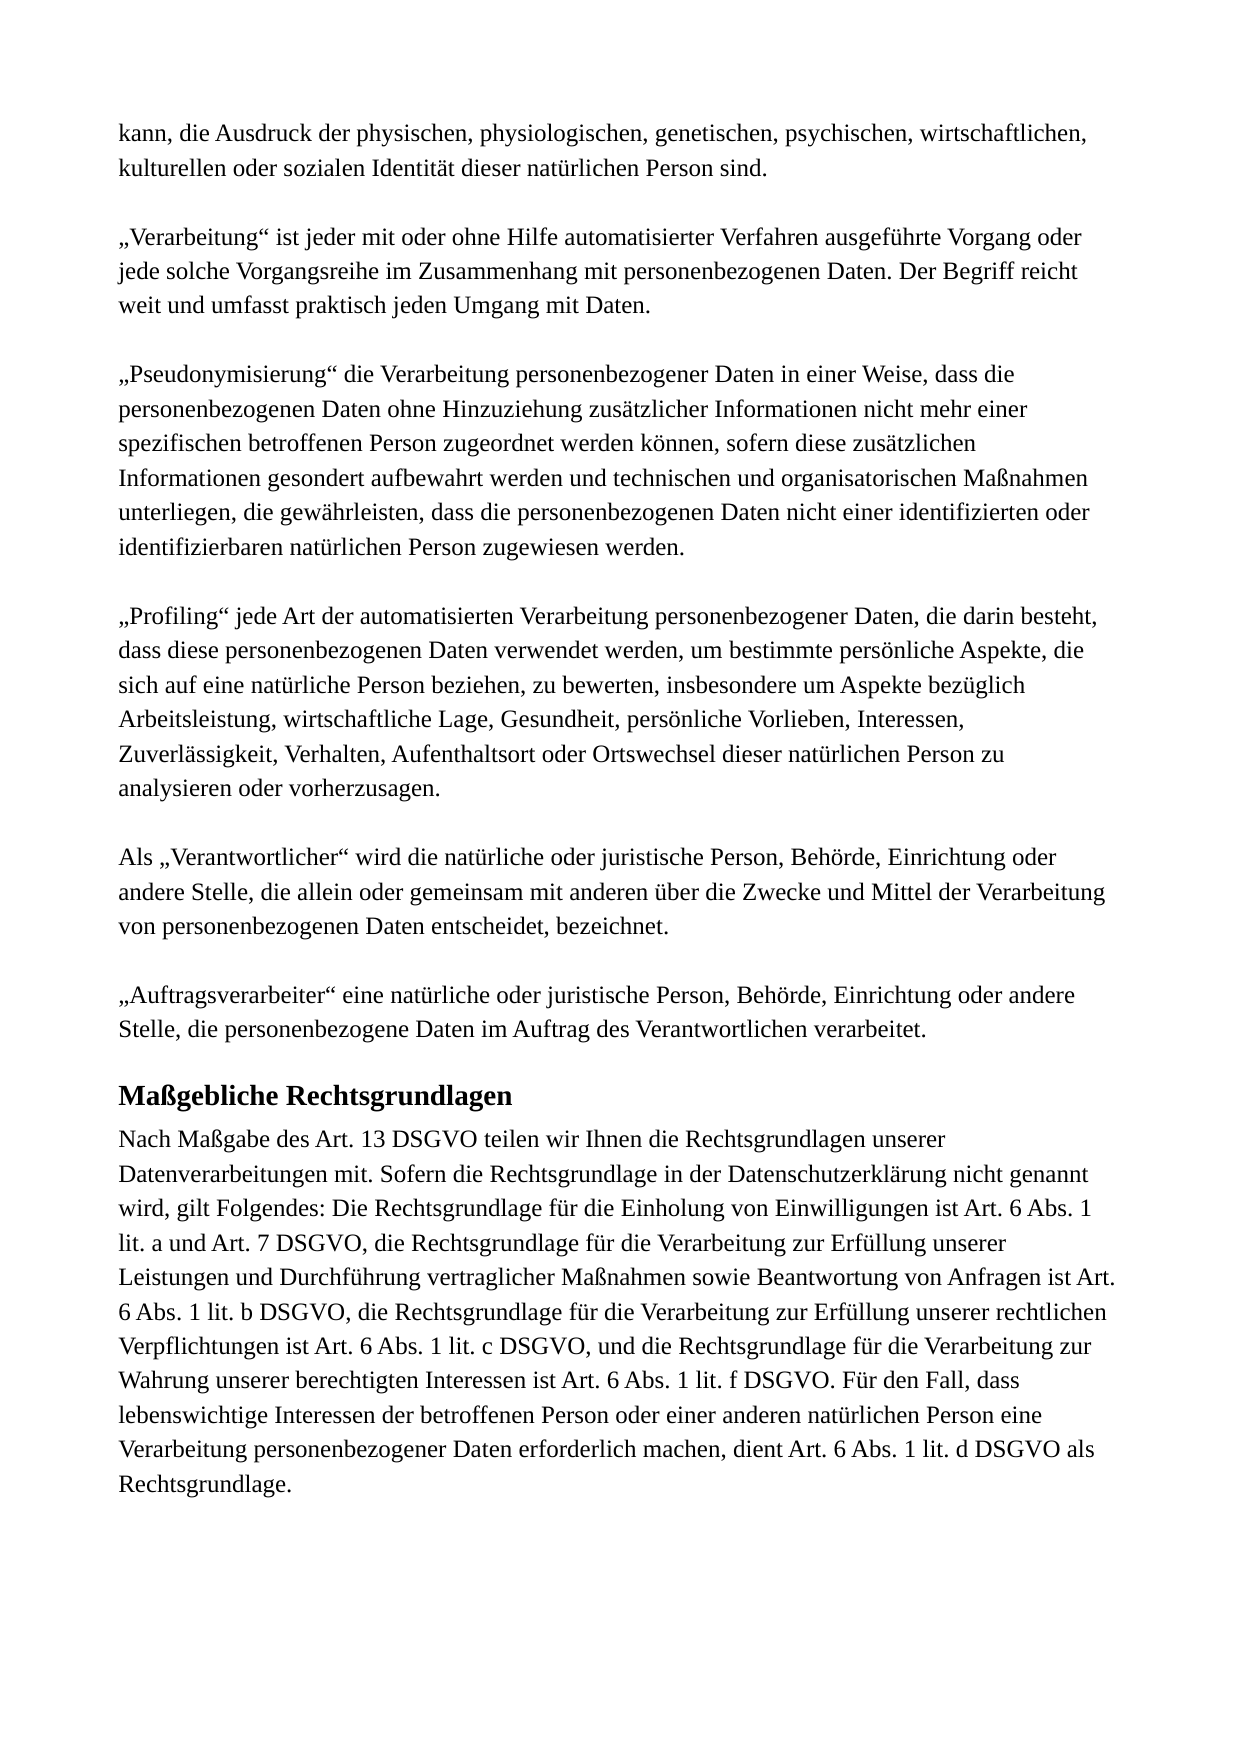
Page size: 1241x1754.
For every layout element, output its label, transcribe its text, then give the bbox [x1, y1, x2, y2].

text kann, die Ausdruck der physischen, physiologischen, genetischen, psychischen, wirtschaftlichen, kulturellen oder sozialen Identität dieser natürlichen Person sind. „Verarbeitung“ ist jeder mit oder ohne Hilfe automatisierter Verfahren ausgeführte Vorgang oder jede solche Vorgangsreihe im Zusammenhang mit personenbezogenen Daten. Der Begriff reicht weit und umfasst praktisch jeden Umgang mit Daten. „Pseudonymisierung“ die Verarbeitung personenbezogener Daten in einer Weise, dass die personenbezogenen Daten ohne Hinzuziehung zusätzlicher Informationen nicht mehr einer spezifischen betroffenen Person zugeordnet werden können, sofern diese zusätzlichen Informationen gesondert aufbewahrt werden und technischen und organisatorischen Maßnahmen unterliegen, die gewährleisten, dass die personenbezogenen Daten nicht einer identifizierten oder identifizierbaren natürlichen Person zugewiesen werden. „Profiling“ jede Art der automatisierten Verarbeitung personenbezogener Daten, die darin besteht, dass diese personenbezogenen Daten verwendet werden, um bestimmte persönliche Aspekte, die sich auf eine natürliche Person beziehen, zu bewerten, insbesondere um Aspekte bezüglich Arbeitsleistung, wirtschaftliche Lage, Gesundheit, persönliche Vorlieben, Interessen, Zuverlässigkeit, Verhalten, Aufenthaltsort oder Ortswechsel dieser natürlichen Person zu analysieren oder vorherzusagen. Als „Verantwortlicher“ wird die natürliche oder juristische Person, Behörde, Einrichtung oder andere Stelle, die allein oder gemeinsam mit anderen über die Zwecke und Mittel der Verarbeitung von personenbezogenen Daten entscheidet, bezeichnet. „Auftragsverarbeiter“ eine natürliche oder juristische Person, Behörde, Einrichtung oder andere Stelle, die personenbezogene Daten im Auftrag des Verantwortlichen verarbeitet. [118, 118, 1122, 1043]
text Nach Maßgabe des Art. 13 DSGVO teilen wir Ihnen die Rechtsgrundlagen unserer Datenverarbeitungen mit. Sofern die Rechtsgrundlage in der Datenschutzerklärung nicht genannt wird, gilt Folgendes: Die Rechtsgrundlage für die Einholung von Einwilligungen ist Art. 6 Abs. 1 lit. a und Art. 7 DSGVO, die Rechtsgrundlage für die Verarbeitung zur Erfüllung unserer Leistungen und Durchführung vertraglicher Maßnahmen sowie Beantwortung von Anfragen ist Art. 6 Abs. 1 lit. b DSGVO, die Rechtsgrundlage für die Verarbeitung zur Erfüllung unserer rechtlichen Verpflichtungen ist Art. 6 Abs. 1 lit. c DSGVO, und die Rechtsgrundlage für die Verarbeitung zur Wahrung unserer berechtigten Interessen ist Art. 6 Abs. 1 lit. f DSGVO. Für den Fall, dass lebenswichtige Interessen der betroffenen Person oder einer anderen natürlichen Person eine Verarbeitung personenbezogener Daten erforderlich machen, dient Art. 6 Abs. 1 lit. d DSGVO als Rechtsgrundlage. [118, 1124, 1122, 1498]
subtitle Maßgebliche Rechtsgrundlagen [118, 1078, 1122, 1112]
